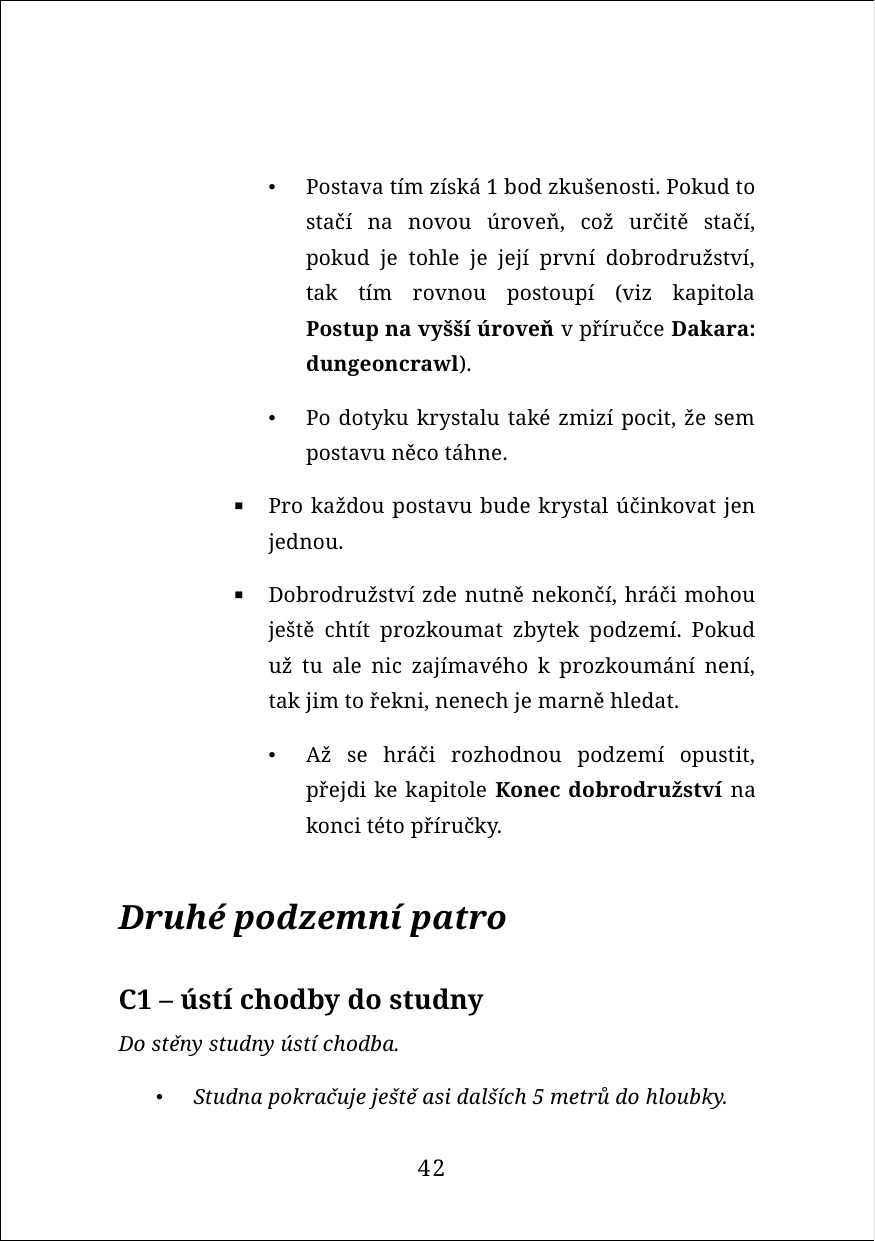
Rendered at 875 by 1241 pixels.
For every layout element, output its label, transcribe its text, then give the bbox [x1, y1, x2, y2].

subtitle C1 – ústí chodby do studny [118, 981, 756, 1017]
list Po dotyku krystalu také zmizí pocit, že sem postavu něco táhne. [268, 403, 756, 467]
list Dobrodružství zde nutně nekončí, hráči mohou ještě chtít prozkoumat zbytek podzemí. Pokud už tu ale nic zajímavého k prozkoumání není, tak jim to řekni, nenech je marně hledat. [231, 580, 756, 715]
list Postava tím získá 1 bod zkušenosti. Pokud to stačí na novou úroveň, což určitě stačí, pokud je tohle je její první dobrodružství, tak tím rovnou postoupí (viz kapitola Postup na vyšší úroveň v příručce Dakara: dungeoncrawl). [268, 172, 756, 378]
list Až se hráči rozhodnou podzemí opustit, přejdi ke kapitole Konec dobrodružství na konci této příručky. [268, 740, 756, 839]
list Pro každou postavu bude krystal účinkovat jen jednou. [231, 491, 756, 555]
list Studna pokračuje ještě asi dalších 5 metrů do hloubky. [156, 1082, 756, 1111]
subtitle Druhé podzemní patro [118, 894, 756, 939]
text Do stěny studny ústí chodba. [118, 1029, 756, 1058]
